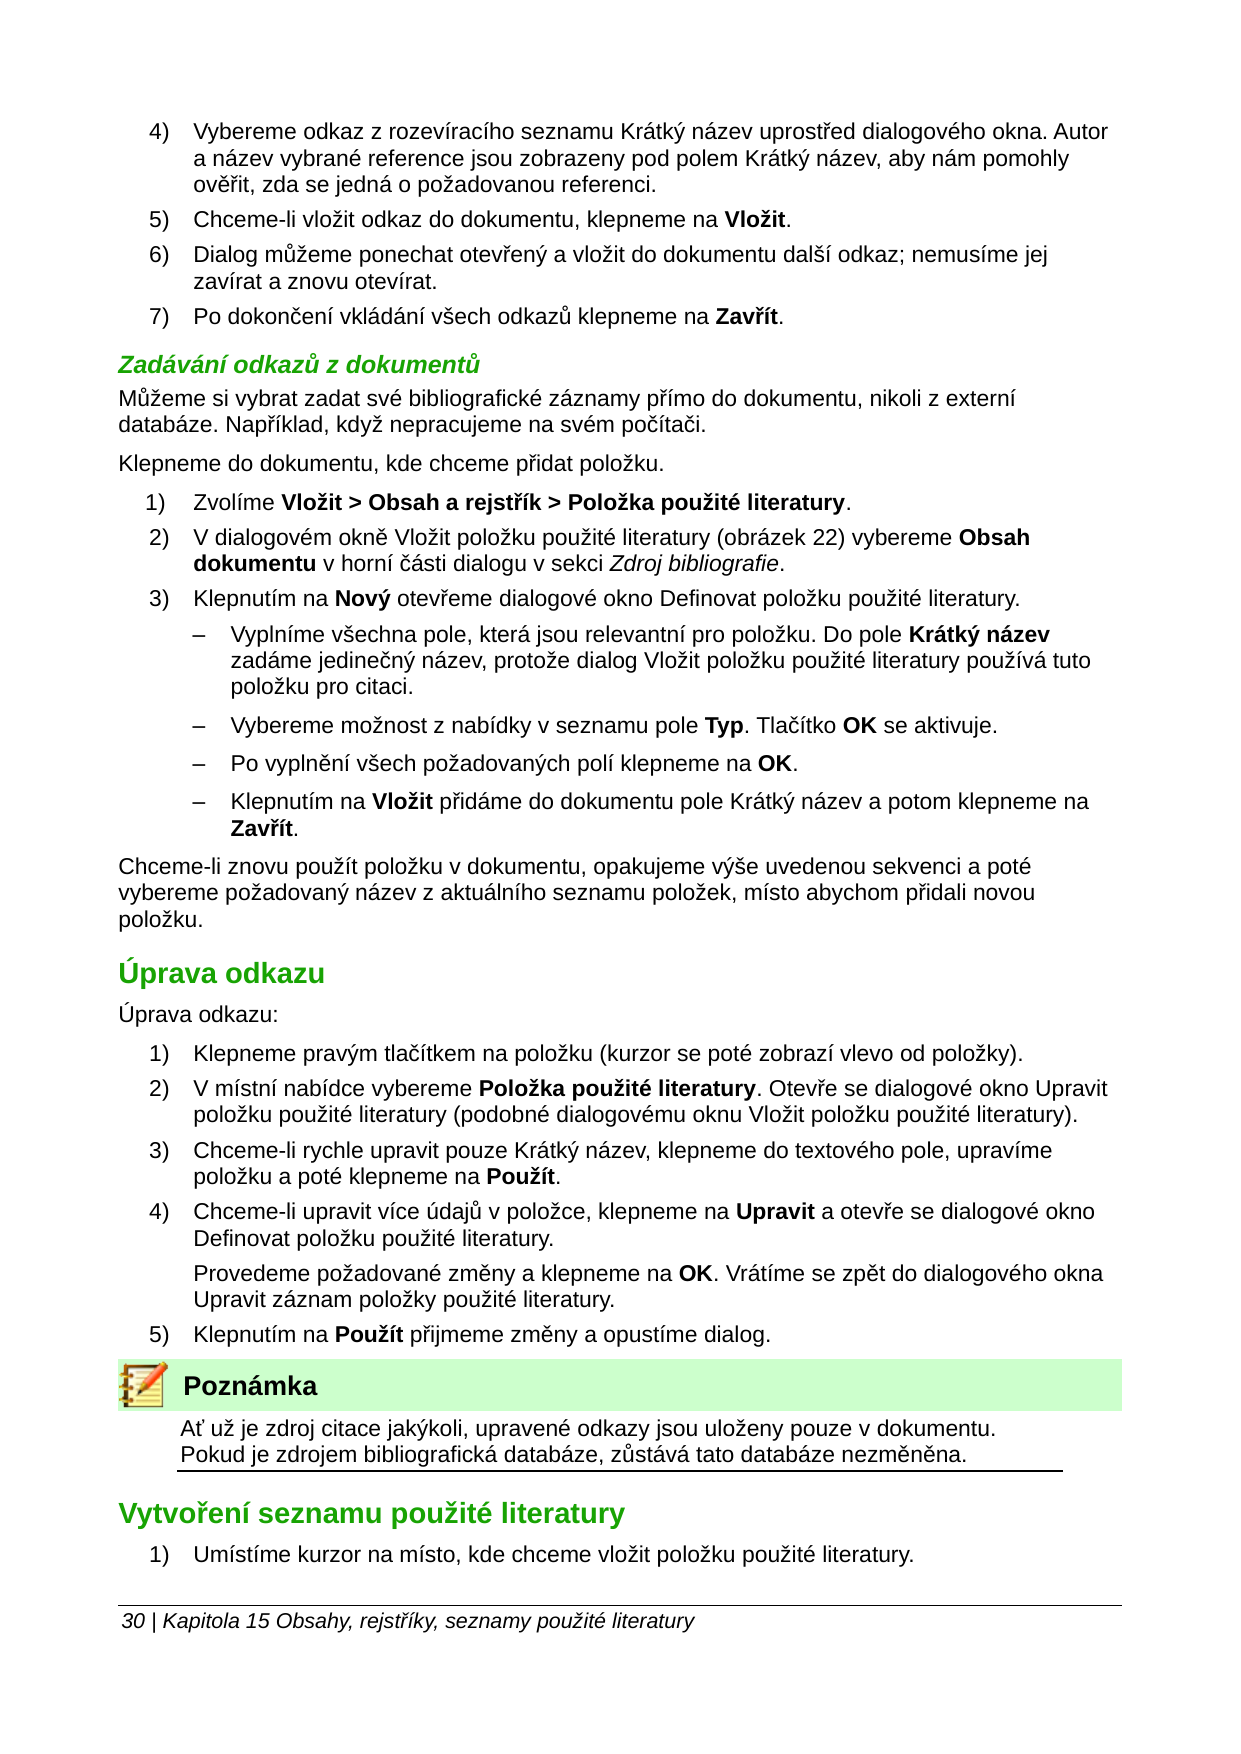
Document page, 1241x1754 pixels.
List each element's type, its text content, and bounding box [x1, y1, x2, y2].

list Úprava odkazu: [118, 1001, 1122, 1027]
list Chceme-li rychle upravit pouze Krátký název, klepneme do textového pole, upravíme položku a poté klepneme na Použít. [169, 1137, 1122, 1189]
text Ať už je zdroj citace jakýkoli, upravené odkazy jsou uloženy pouze v dokumentu. Pokud je zdrojem bibliografická databáze, zůstává tato databáze nezměněna. [177, 1411, 1063, 1470]
text Chceme-li znovu použít položku v dokumentu, opakujeme výše uvedenou sekvenci a poté vybereme požadovaný název z aktuálního seznamu položek, místo abychom přidali novou položku. [118, 853, 1122, 932]
list Dialog můžeme ponechat otevřený a vložit do dokumentu další odkaz; nemusíme jej zavírat a znovu otevírat. [169, 241, 1122, 294]
subtitle Úprava odkazu [118, 956, 1122, 989]
list Provedeme požadované změny a klepneme na OK. Vrátíme se zpět do dialogového okna Upravit záznam položky použité literatury. [165, 1260, 1122, 1312]
list Vyplníme všechna pole, která jsou relevantní pro položku. Do pole Krátký název zadáme jedinečný název, protože dialog Vložit položku použité literatury používá tuto položku pro citaci. [192, 621, 1122, 699]
list Vybereme možnost z nabídky v seznamu pole Typ. Tlačítko OK se aktivuje. [192, 712, 1122, 738]
list Klepnutím na Použít přijmeme změny a opustíme dialog. [169, 1321, 1122, 1348]
list Chceme-li upravit více údajů v položce, klepneme na Upravit a otevře se dialogové okno Definovat položku použité literatury. [169, 1198, 1122, 1251]
list Zvolíme Vložit > Obsah a rejstřík > Položka použité literatury. [165, 488, 1122, 515]
list V místní nabídce vybereme Položka použité literatury. Otevře se dialogové okno Upravit položku použité literatury (podobné dialogovému oknu Vložit položku použité literatury). [169, 1075, 1122, 1128]
list Chceme-li vložit odkaz do dokumentu, klepneme na Vložit. [169, 206, 1122, 232]
text Klepneme do dokumentu, kde chceme přidat položku. [118, 450, 1122, 476]
text Můžeme si vybrat zadat své bibliografické záznamy přímo do dokumentu, nikoli z externí databáze. Například, když nepracujeme na svém počítači. [118, 384, 1122, 437]
list Umístíme kurzor na místo, kde chceme vložit položku použité literatury. [169, 1541, 1122, 1568]
list Klepnutím na Nový otevřeme dialogové okno Definovat položku použité literatury. [169, 585, 1122, 612]
list Po vyplnění všech požadovaných polí klepneme na OK. [192, 750, 1122, 776]
list Klepneme pravým tlačítkem na položku (kurzor se poté zobrazí vlevo od položky). [169, 1040, 1122, 1066]
subtitle Zadávání odkazů z dokumentů [118, 350, 1122, 378]
list Po dokončení vkládání všech odkazů klepneme na Zavřít. [169, 303, 1122, 329]
list V dialogovém okně Vložit položku použité literatury (obrázek 22) vybereme Obsah dokumentu v horní části dialogu v sekci Zdroj bibliografie. [169, 524, 1122, 576]
list Klepnutím na Vložit přidáme do dokumentu pole Krátký název a potom klepneme na Zavřít. [192, 788, 1122, 841]
subtitle Vytvoření seznamu použité literatury [118, 1496, 1122, 1529]
list Vybereme odkaz z rozevíracího seznamu Krátký název uprostřed dialogového okna. Autor a název vybrané reference jsou zobrazeny pod polem Krátký název, aby nám pomohly ověřit, zda se jedná o požadovanou referenci. [169, 118, 1122, 197]
picture [119, 1360, 170, 1411]
subtitle Poznámka [118, 1359, 1122, 1411]
